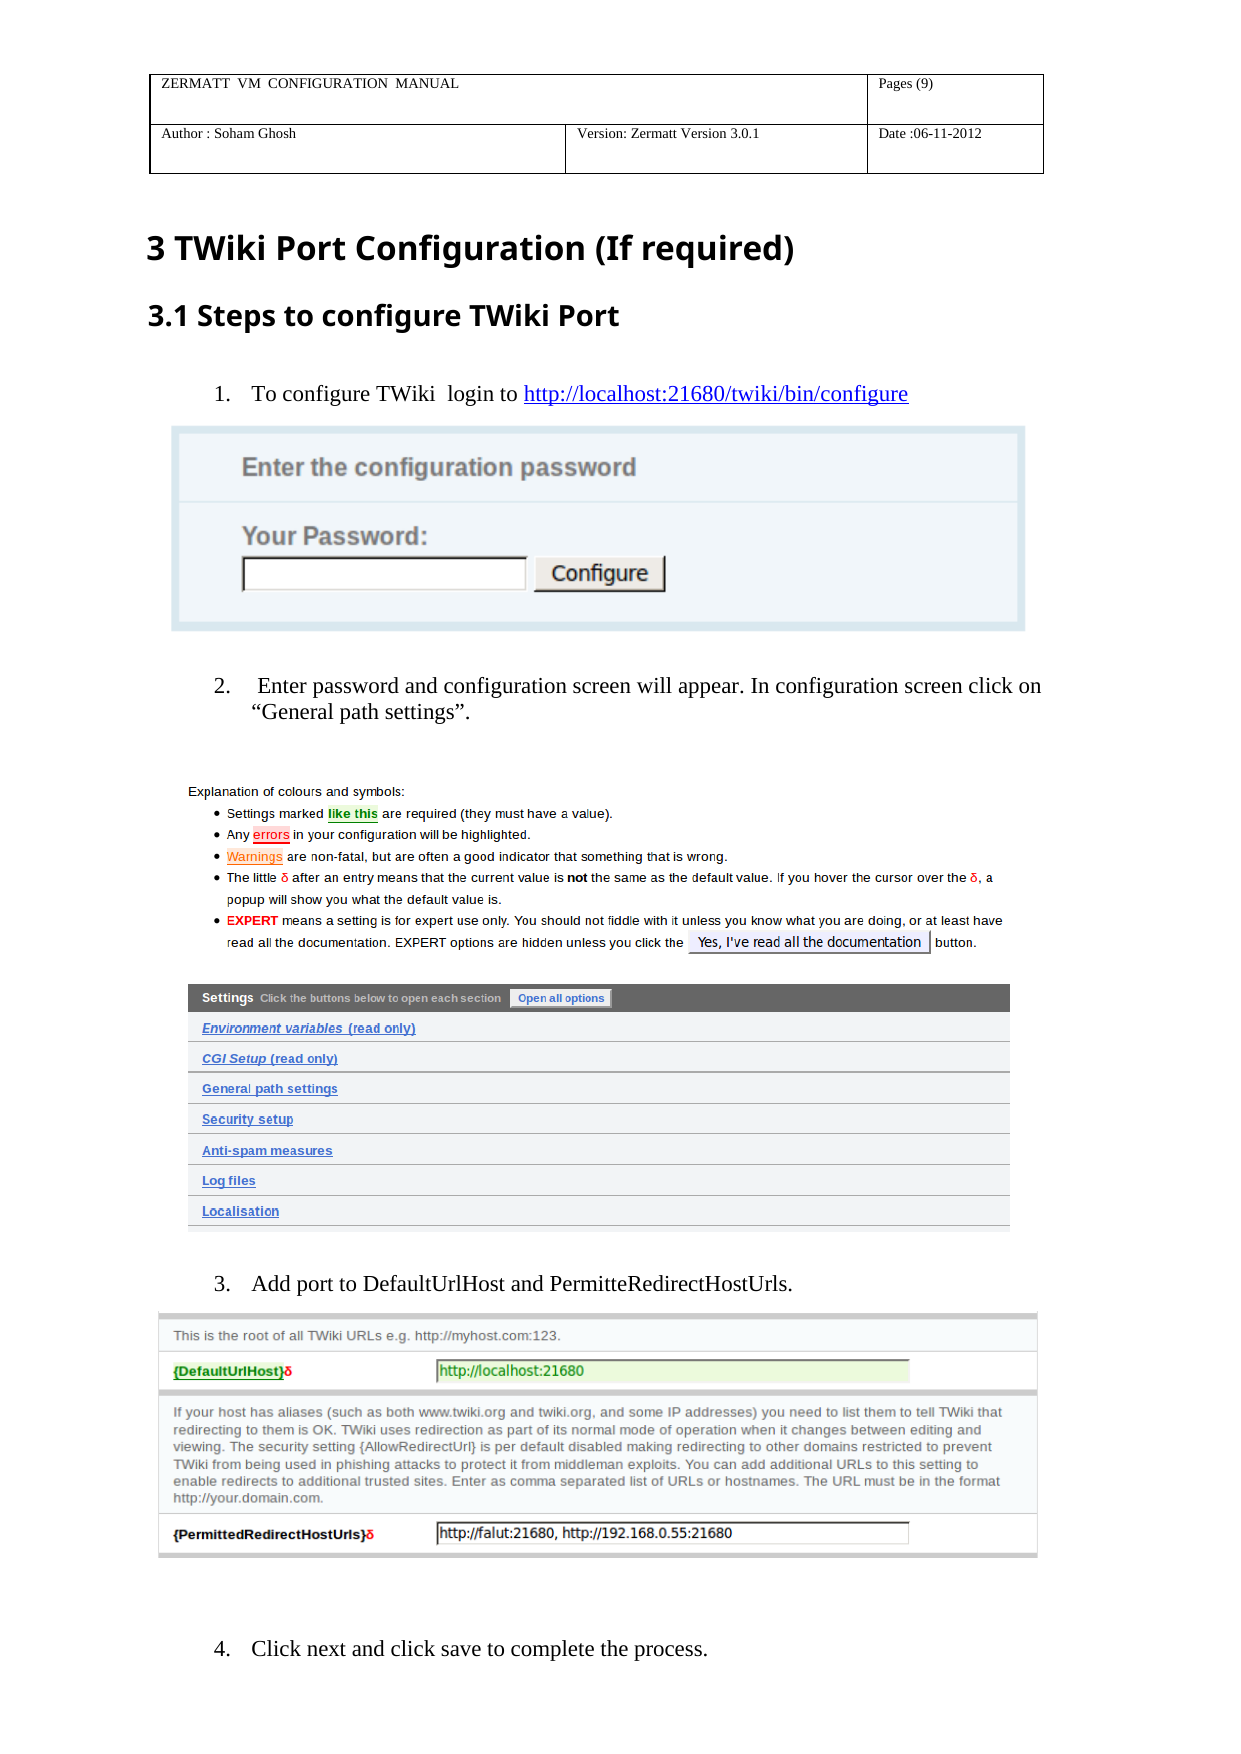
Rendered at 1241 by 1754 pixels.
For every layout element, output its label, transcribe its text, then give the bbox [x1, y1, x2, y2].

list Click next and click save to complete the process. [214, 1636, 1050, 1662]
list Enter password and configuration screen will appear. In configuration screen click on “General path settings”. [214, 672, 1050, 724]
subtitle 3.1 Steps to configure TWiki Port [148, 295, 1050, 335]
picture [170, 423, 1027, 633]
list To configure TWiki login to http://localhost:21680/twiki/bin/configure [214, 380, 1050, 406]
list Add port to DefaultUrlHost and PermitteRedirectHostUrls. [214, 1270, 1050, 1297]
picture [157, 1311, 1040, 1558]
subtitle 3 TWiki Port Configuration (If required) [145, 224, 1050, 270]
picture [186, 775, 1011, 1232]
